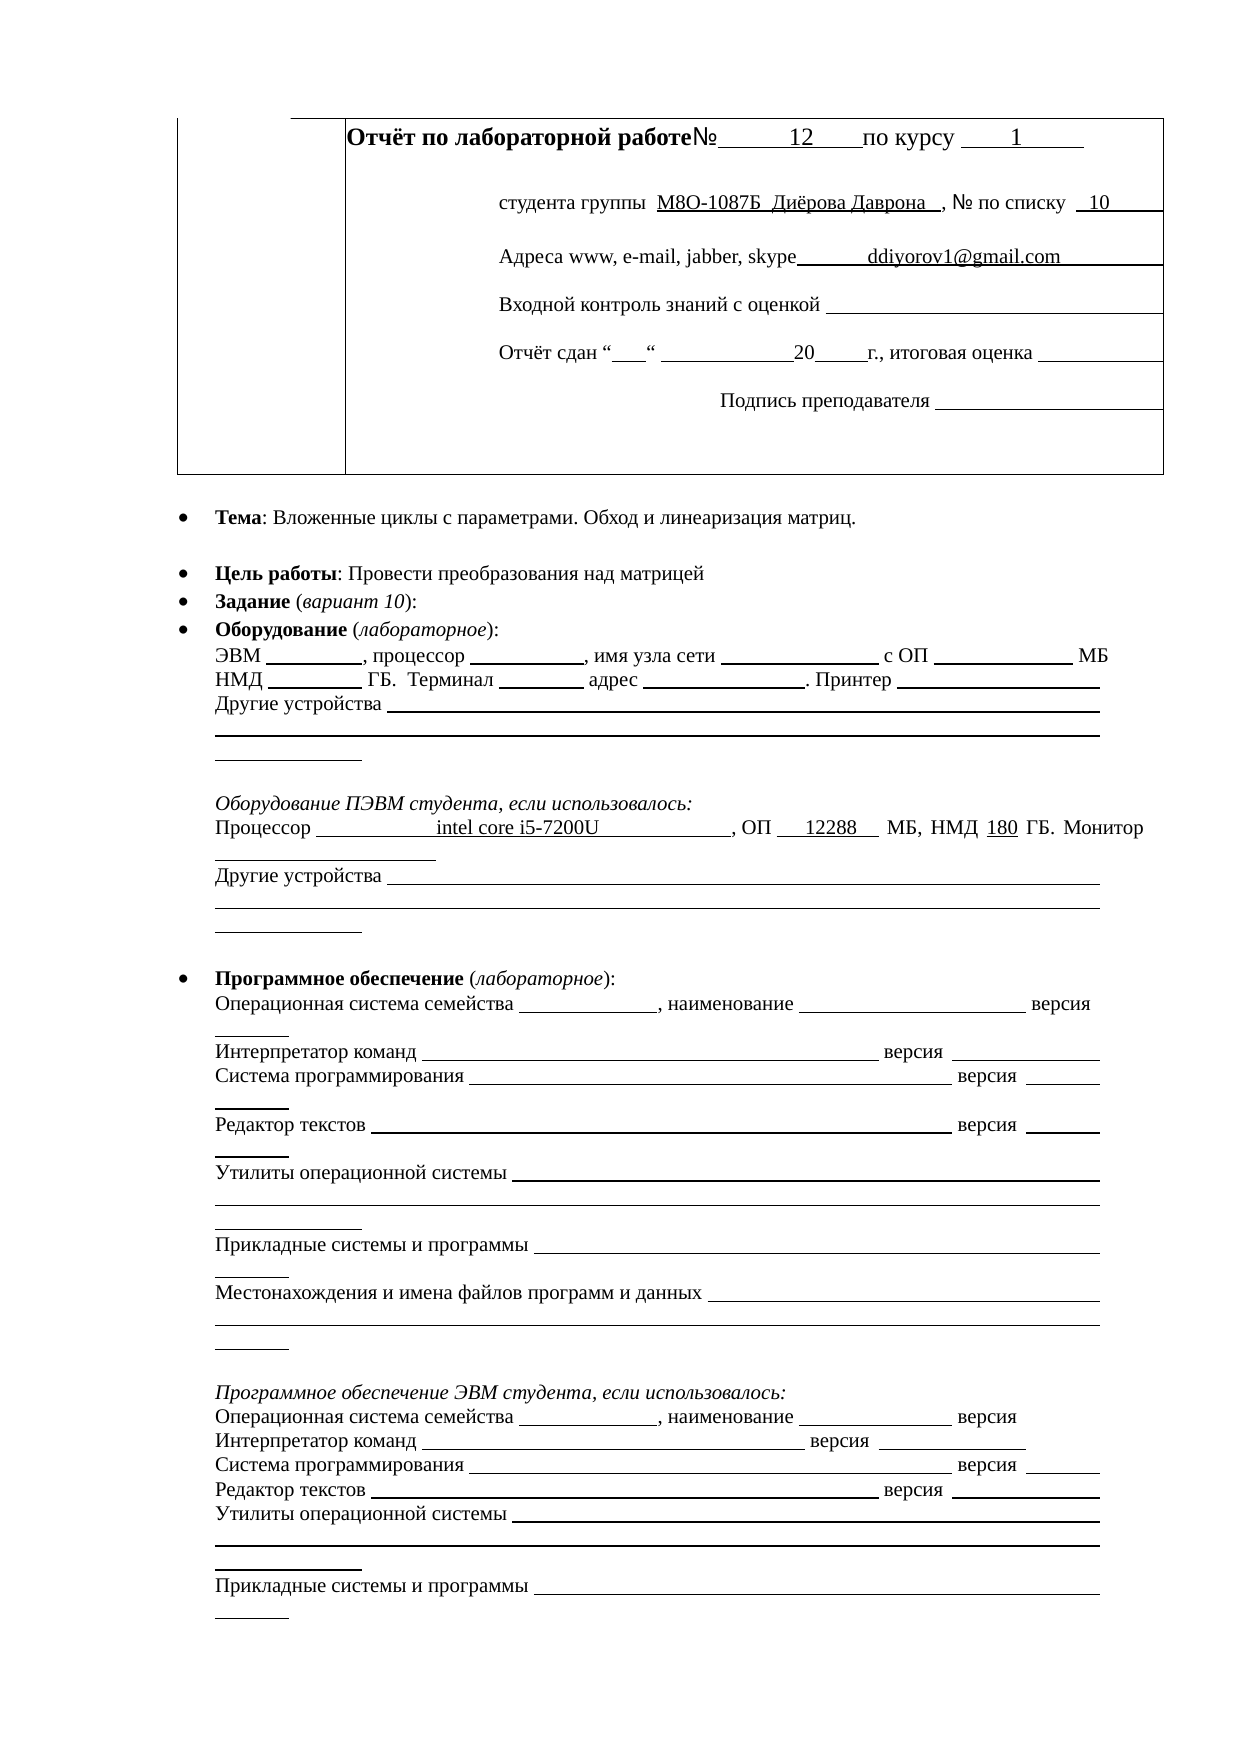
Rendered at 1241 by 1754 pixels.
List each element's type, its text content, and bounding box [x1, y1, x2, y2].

text Интерпретатор команд версия [215, 1428, 1152, 1452]
list Тема: Вложенные циклы с параметрами. Обход и линеаризация матриц. [177, 502, 1152, 530]
text Операционная система семейства , наименование версия [215, 1404, 1152, 1428]
list Цель работы: Провести преобразования над матрицей [177, 558, 1152, 586]
text Редактор текстов версия [215, 1112, 1152, 1160]
list Программное обеспечение (лабораторное): [177, 963, 1152, 991]
text Система программирования версия [215, 1063, 1152, 1112]
text Операционная система семейства , наименование версия [215, 991, 1152, 1039]
text ЭВМ , процессор , имя узла сети с ОП МБ [215, 642, 1152, 667]
text Оборудование ПЭВМ студента, если использовалось: [215, 791, 1152, 815]
text Утилиты операционной системы [215, 1160, 1152, 1232]
text Интерпретатор команд версия [215, 1039, 1152, 1063]
list Задание (вариант 10): [177, 586, 1152, 614]
table_header [178, 119, 345, 474]
text Местонахождения и имена файлов программ и данных [215, 1280, 1152, 1352]
text Редактор текстов версия [215, 1476, 1152, 1501]
text Другие устройства [215, 863, 1152, 935]
text Система программирования версия [215, 1452, 1152, 1476]
text Утилиты операционной системы [215, 1501, 1152, 1573]
text Программное обеспечение ЭВМ студента, если использовалось: [215, 1380, 1152, 1404]
text Прикладные системы и программы [215, 1232, 1152, 1280]
text Другие устройства [215, 691, 1152, 763]
text НМД ГБ. Терминал адрес . Принтер [215, 667, 1152, 691]
table_header Отчёт по лабораторной работе№ 12 по курсу 1 ­ студента группы М8О-1087Б Диёрова Даврона , № по списку 10 Адреса www, e-mail, jabber, skype ddiyorov1@gmail.com Входной контроль знаний с оценкой Отчёт сдан “ “ 20 г., итоговая оценка Подпись преподавателя [346, 119, 1163, 474]
text Прикладные системы и программы [215, 1573, 1152, 1621]
text Процессор intel core i5-7200U , ОП 12288 МБ, НМД 180 ГБ. Монитор [215, 815, 1152, 863]
list Оборудование (лабораторное): [177, 614, 1152, 642]
